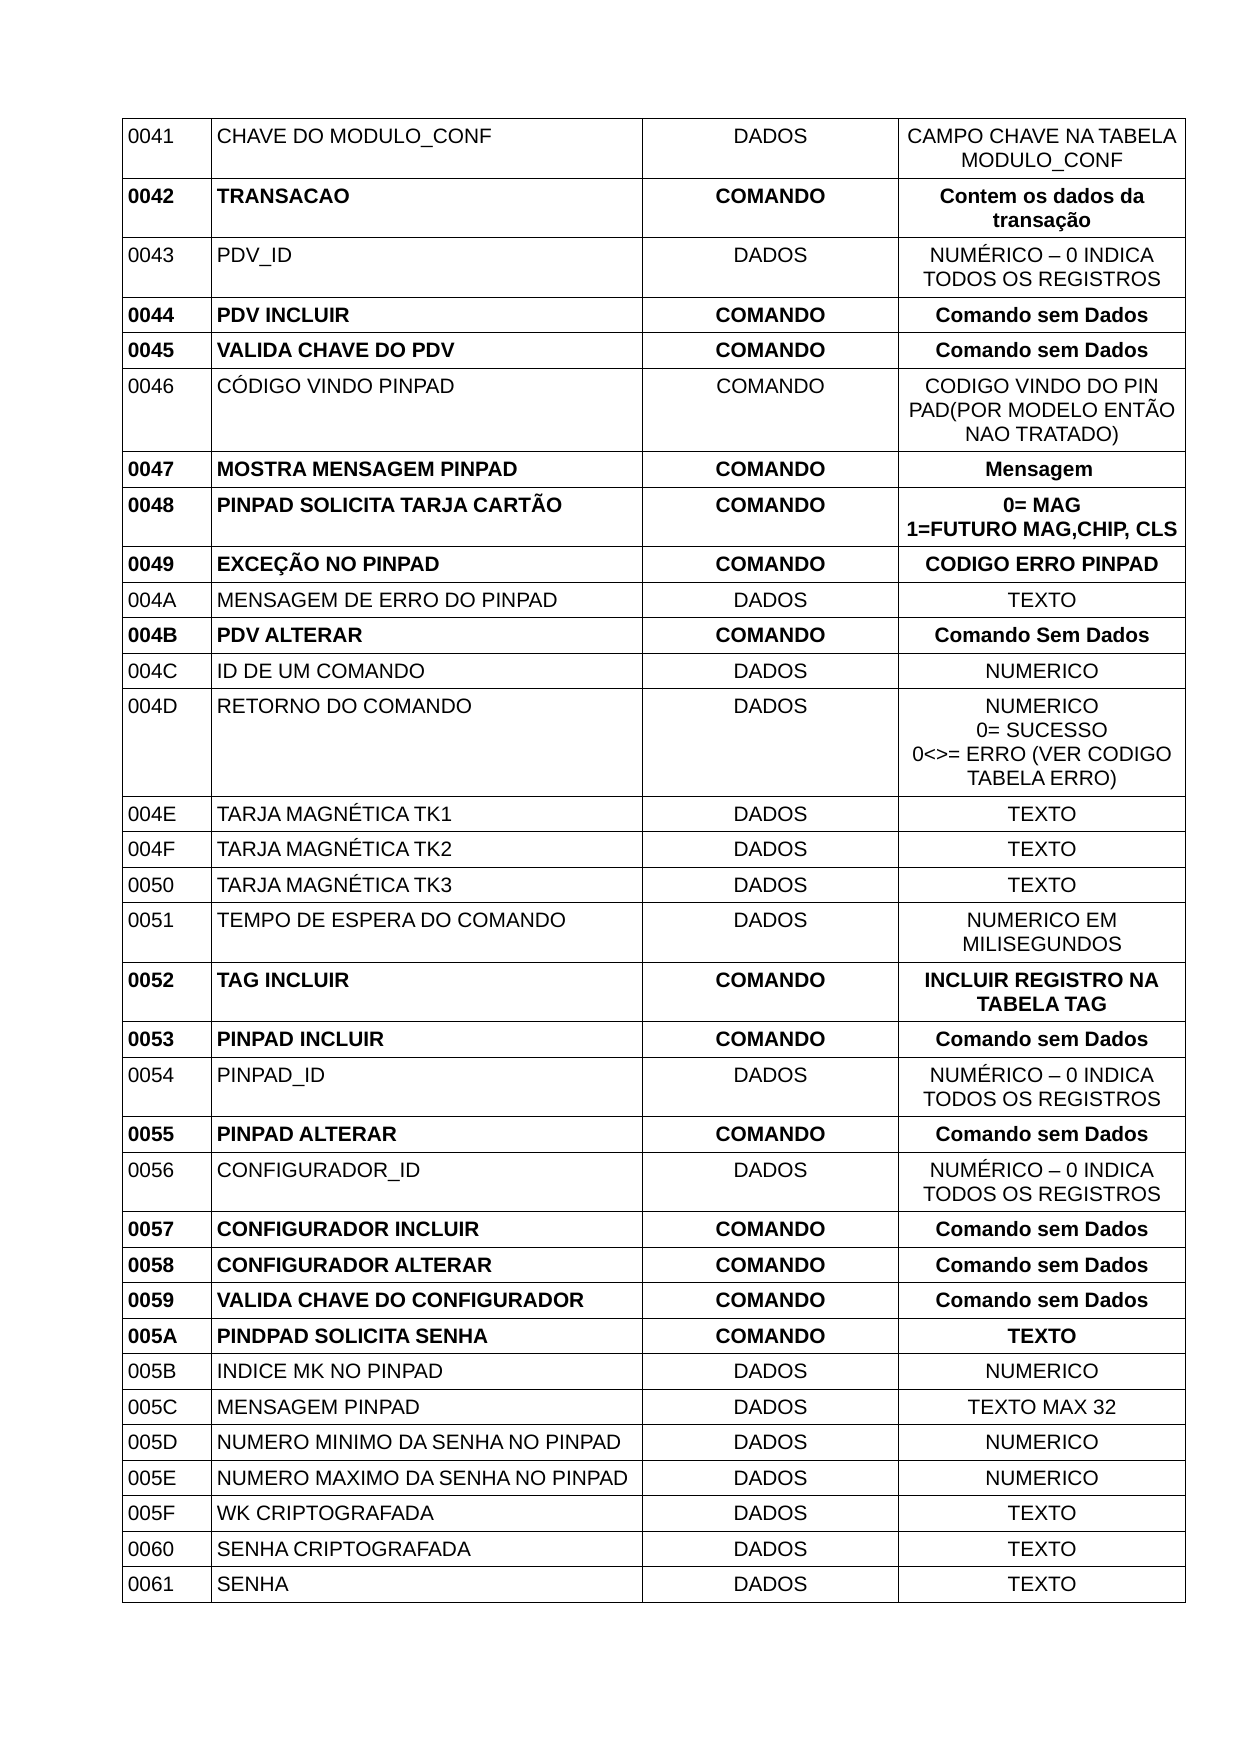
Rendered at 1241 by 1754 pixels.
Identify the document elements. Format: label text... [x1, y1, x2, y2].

table_cell NUMERICO [899, 1354, 1185, 1389]
table_cell COMANDO [643, 179, 898, 237]
table_cell 005F [123, 1496, 211, 1531]
table_cell DADOS [643, 797, 898, 831]
table_cell 004D [123, 689, 211, 796]
table_cell DADOS [643, 1496, 898, 1531]
table_cell 0059 [123, 1283, 211, 1318]
table_cell DADOS [643, 903, 898, 962]
table_cell Comando sem Dados [899, 1283, 1185, 1318]
table_cell COMANDO [643, 1022, 898, 1057]
table_cell DADOS [643, 1461, 898, 1495]
table_cell 0054 [123, 1058, 211, 1116]
table_cell 0050 [123, 868, 211, 902]
table_cell DADOS [643, 238, 898, 297]
table_cell NUMERICO [899, 1425, 1185, 1460]
table_cell COMANDO [643, 452, 898, 487]
table_cell 005C [123, 1390, 211, 1424]
table_cell VALIDA CHAVE DO CONFIGURADOR [212, 1283, 642, 1318]
table_cell 0048 [123, 488, 211, 546]
table_cell Comando sem Dados [899, 1248, 1185, 1282]
table_cell 005A [123, 1319, 211, 1353]
table_cell 0060 [123, 1532, 211, 1566]
table_cell TEXTO [899, 797, 1185, 831]
table_cell TEXTO [899, 868, 1185, 902]
table_cell CONFIGURADOR ALTERAR [212, 1248, 642, 1282]
table_cell Comando sem Dados [899, 1117, 1185, 1152]
table_cell DADOS [643, 1058, 898, 1116]
table_cell 0057 [123, 1212, 211, 1247]
table_cell INDICE MK NO PINPAD [212, 1354, 642, 1389]
table_cell CODIGO VINDO DO PIN PAD(POR MODELO ENTÃO NAO TRATADO) [899, 369, 1185, 451]
table_cell 0058 [123, 1248, 211, 1282]
table_cell INCLUIR REGISTRO NA TABELA TAG [899, 963, 1185, 1021]
table_cell PDV_ID [212, 238, 642, 297]
table_cell TEXTO [899, 1496, 1185, 1531]
table_cell SENHA CRIPTOGRAFADA [212, 1532, 642, 1566]
table_cell 004F [123, 832, 211, 867]
table_cell 0051 [123, 903, 211, 962]
table_cell PDV INCLUIR [212, 298, 642, 332]
table_cell 0044 [123, 298, 211, 332]
table_cell TARJA MAGNÉTICA TK1 [212, 797, 642, 831]
table_cell TEXTO MAX 32 [899, 1390, 1185, 1424]
table_cell 0046 [123, 369, 211, 451]
table_cell Contem os dados da transação [899, 179, 1185, 237]
table_cell COMANDO [643, 547, 898, 582]
table_cell DADOS [643, 868, 898, 902]
table_cell COMANDO [643, 1248, 898, 1282]
table_cell NUMERO MAXIMO DA SENHA NO PINPAD [212, 1461, 642, 1495]
table_cell 0041 [123, 119, 211, 178]
table_cell COMANDO [643, 1117, 898, 1152]
table_cell CONFIGURADOR INCLUIR [212, 1212, 642, 1247]
table_cell WK CRIPTOGRAFADA [212, 1496, 642, 1531]
table_cell 005D [123, 1425, 211, 1460]
table_cell 0061 [123, 1567, 211, 1602]
table_cell NUMÉRICO – 0 INDICA TODOS OS REGISTROS [899, 238, 1185, 297]
table_cell DADOS [643, 583, 898, 617]
table_cell PINDPAD SOLICITA SENHA [212, 1319, 642, 1353]
table_cell DADOS [643, 1390, 898, 1424]
table_cell 0052 [123, 963, 211, 1021]
table_cell VALIDA CHAVE DO PDV [212, 333, 642, 368]
table_cell COMANDO [643, 298, 898, 332]
table_cell 004C [123, 654, 211, 688]
table_cell RETORNO DO COMANDO [212, 689, 642, 796]
table_cell TAG INCLUIR [212, 963, 642, 1021]
table_cell Comando sem Dados [899, 333, 1185, 368]
table_cell COMANDO [643, 618, 898, 653]
table_cell 0045 [123, 333, 211, 368]
table_cell DADOS [643, 689, 898, 796]
table_cell CÓDIGO VINDO PINPAD [212, 369, 642, 451]
table_cell NUMERICO EM MILISEGUNDOS [899, 903, 1185, 962]
table_cell DADOS [643, 1153, 898, 1211]
table_cell DADOS [643, 1567, 898, 1602]
table_cell ID DE UM COMANDO [212, 654, 642, 688]
table_cell COMANDO [643, 963, 898, 1021]
table_cell DADOS [643, 1354, 898, 1389]
table_cell PDV ALTERAR [212, 618, 642, 653]
table_cell NUMERICO 0= SUCESSO 0<>= ERRO (VER CODIGO TABELA ERRO) [899, 689, 1185, 796]
table_cell DADOS [643, 654, 898, 688]
table_cell TEXTO [899, 1319, 1185, 1353]
table_cell 0= MAG 1=FUTURO MAG,CHIP, CLS [899, 488, 1185, 546]
table_cell 005E [123, 1461, 211, 1495]
table_cell COMANDO [643, 1319, 898, 1353]
table_cell DADOS [643, 119, 898, 178]
table_cell 0049 [123, 547, 211, 582]
table_cell COMANDO [643, 333, 898, 368]
table_cell TRANSACAO [212, 179, 642, 237]
table_cell CAMPO CHAVE NA TABELA MODULO_CONF [899, 119, 1185, 178]
table_cell TEMPO DE ESPERA DO COMANDO [212, 903, 642, 962]
table_cell Comando sem Dados [899, 298, 1185, 332]
table_cell Mensagem [899, 452, 1185, 487]
table_cell COMANDO [643, 1283, 898, 1318]
table_cell NUMERICO [899, 654, 1185, 688]
table_cell MOSTRA MENSAGEM PINPAD [212, 452, 642, 487]
table_cell PINPAD SOLICITA TARJA CARTÃO [212, 488, 642, 546]
table_cell 0053 [123, 1022, 211, 1057]
table_cell NUMÉRICO – 0 INDICA TODOS OS REGISTROS [899, 1058, 1185, 1116]
table_cell PINPAD_ID [212, 1058, 642, 1116]
table_cell 0043 [123, 238, 211, 297]
table_cell PINPAD INCLUIR [212, 1022, 642, 1057]
table_cell CODIGO ERRO PINPAD [899, 547, 1185, 582]
table_cell TEXTO [899, 1532, 1185, 1566]
table_cell 004E [123, 797, 211, 831]
table_cell 004A [123, 583, 211, 617]
table_cell TEXTO [899, 832, 1185, 867]
table_cell 0055 [123, 1117, 211, 1152]
table_cell NUMERICO [899, 1461, 1185, 1495]
table_cell COMANDO [643, 369, 898, 451]
table_cell Comando sem Dados [899, 1022, 1185, 1057]
table_cell TEXTO [899, 583, 1185, 617]
table_cell NUMÉRICO – 0 INDICA TODOS OS REGISTROS [899, 1153, 1185, 1211]
table_cell CHAVE DO MODULO_CONF [212, 119, 642, 178]
table_cell Comando sem Dados [899, 1212, 1185, 1247]
table_cell 0042 [123, 179, 211, 237]
table_cell TEXTO [899, 1567, 1185, 1602]
table_cell DADOS [643, 1532, 898, 1566]
table_cell 0056 [123, 1153, 211, 1211]
table_cell NUMERO MINIMO DA SENHA NO PINPAD [212, 1425, 642, 1460]
table_cell SENHA [212, 1567, 642, 1602]
table_cell CONFIGURADOR_ID [212, 1153, 642, 1211]
table_cell EXCEÇÃO NO PINPAD [212, 547, 642, 582]
table_cell TARJA MAGNÉTICA TK3 [212, 868, 642, 902]
table_cell DADOS [643, 832, 898, 867]
table_cell 005B [123, 1354, 211, 1389]
table_cell MENSAGEM PINPAD [212, 1390, 642, 1424]
table_cell COMANDO [643, 1212, 898, 1247]
table_cell 004B [123, 618, 211, 653]
table_cell PINPAD ALTERAR [212, 1117, 642, 1152]
table_cell DADOS [643, 1425, 898, 1460]
table_cell TARJA MAGNÉTICA TK2 [212, 832, 642, 867]
table_cell Comando Sem Dados [899, 618, 1185, 653]
table_cell 0047 [123, 452, 211, 487]
table_cell MENSAGEM DE ERRO DO PINPAD [212, 583, 642, 617]
table_cell COMANDO [643, 488, 898, 546]
